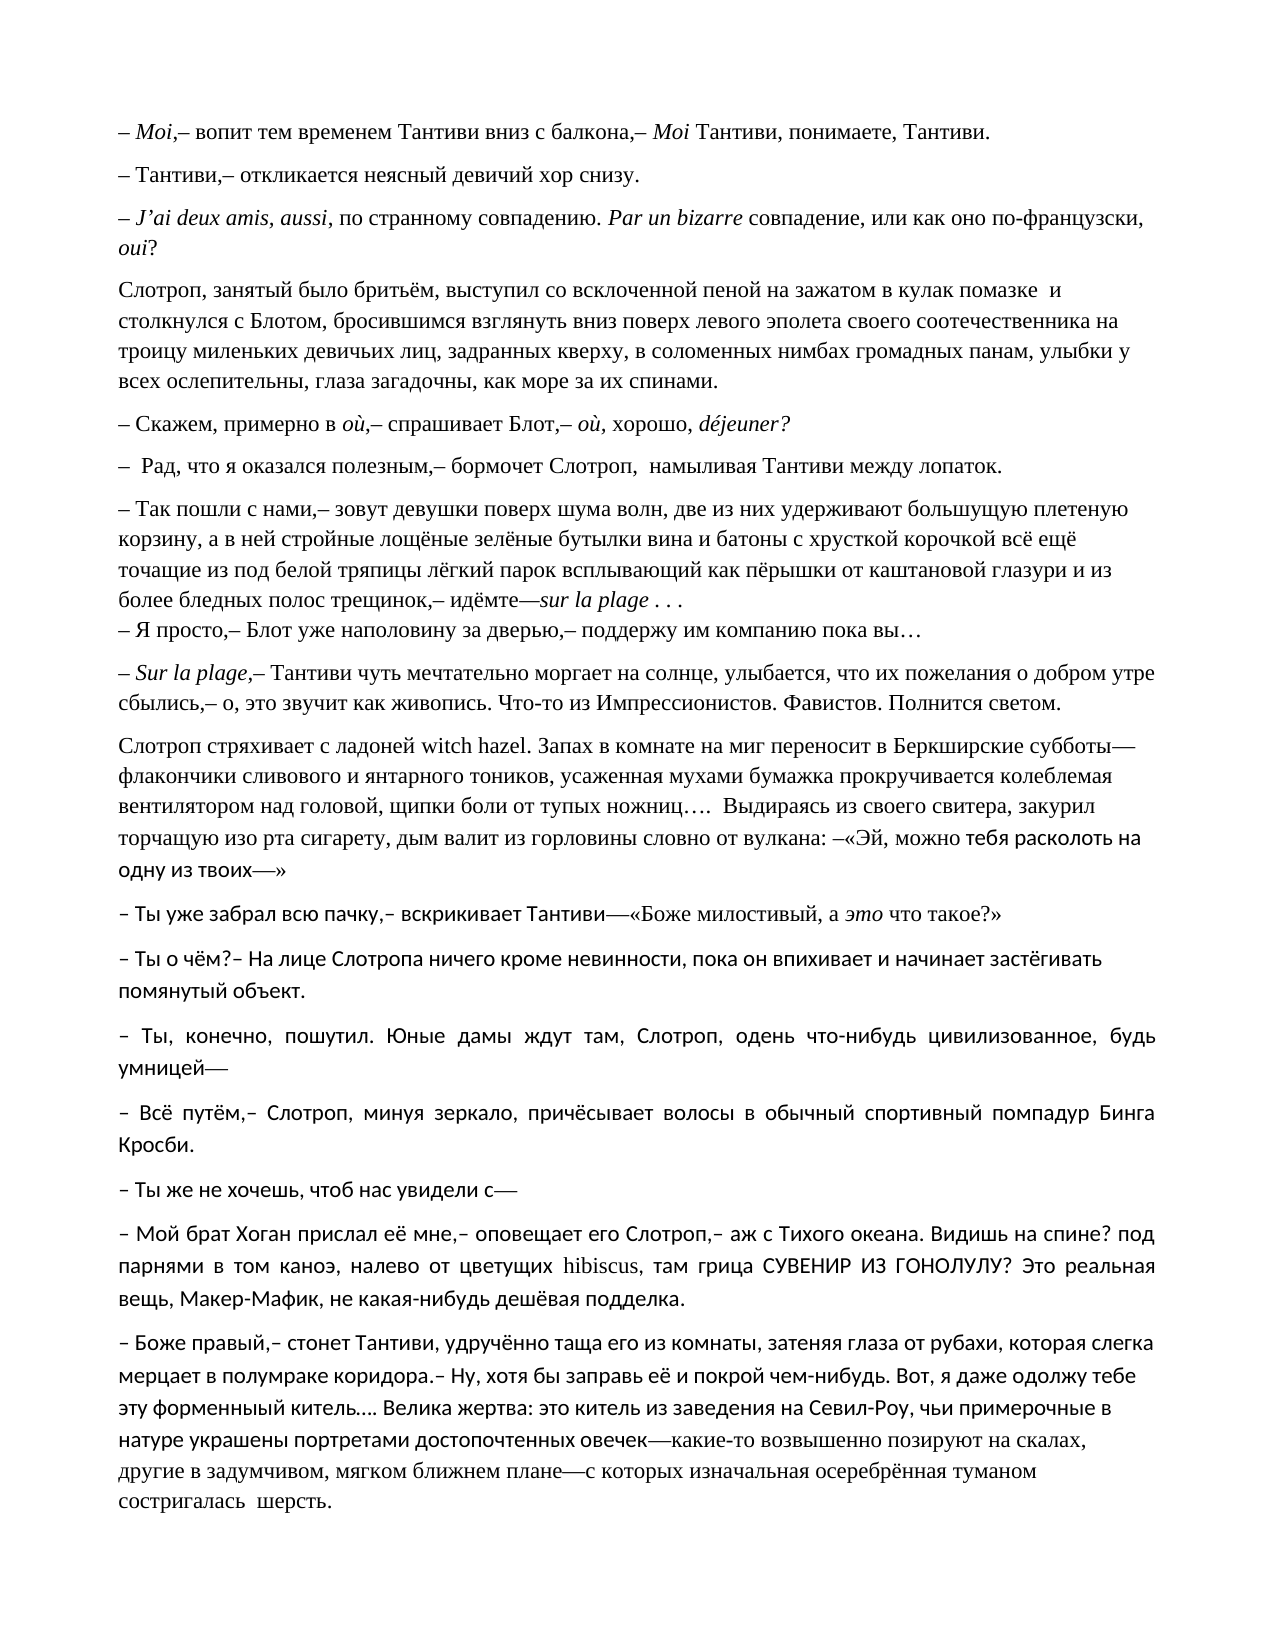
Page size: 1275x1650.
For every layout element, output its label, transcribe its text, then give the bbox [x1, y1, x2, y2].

text – Скажем, примерно в où,– спрашивает Блот,– où, хорошо, déjeuner? [118, 410, 1157, 436]
text – Всё путём,– Слотроп, минуя зеркало, причёсывает волосы в обычный спортивный помпадур Бинга Кросби. [118, 1098, 1157, 1158]
text – Так пошли с нами,– зовут девушки поверх шума волн, две из них удерживают большущую плетеную корзину, а в ней стройные лощёные зелёные бутылки вина и батоны с хрусткой корочкой всё ещё точащие из под белой тряпицы лёгкий парок всплывающий как пёрышки от каштановой глазури и из более бледных полос трещинок,– идёмте—sur la plage . . . [118, 495, 1157, 612]
text – Ты, конечно, пошутил. Юные дамы ждут там, Слотроп, одень что-нибудь цивилизованное, будь умницей— [118, 1021, 1157, 1081]
text – Боже правый,– стонет Тантиви, удручённо таща его из комнаты, затеняя глаза от рубахи, которая слегка мерцает в полумраке коридора.– Ну, хотя бы заправь её и покрой чем-нибудь. Вот, я даже одолжу тебе эту форменныый китель…. Велика жертва: это китель из заведения на Севил-Роу, чьи примерочные в натуре украшены портретами достопочтенных овечек—какие-то возвышенно позируют на скалах, другие в задумчивом, мягком ближнем плане—с которых изначальная осеребрённая туманом состригалась шерсть. [118, 1328, 1157, 1513]
text – Ты о чём?– На лице Слотропа ничего кроме невинности, пока он впихивает и начинает застёгивать помянутый объект. [118, 944, 1157, 1004]
text – Рад, что я оказался полезным,– бормочет Слотроп, намыливая Тантиви между лопаток. [118, 452, 1157, 479]
text Слотроп, занятый было бритьём, выступил со всклоченной пеной на зажатом в кулак помазке и столкнулся с Блотом, бросившимся взглянуть вниз поверх левого эполета своего соотечественника на троицу миленьких девичьих лиц, задранных кверху, в соломенных нимбах громадных панам, улыбки у всех ослепительны, глаза загадочны, как море за их спинами. [118, 276, 1157, 393]
text Слотроп стряхивает с ладоней witch hazel. Запах в комнате на миг переносит в Беркширские субботы—флакончики сливового и янтарного тоников, усаженная мухами бумажка прокручивается колеблемая вентилятором над головой, щипки боли от тупых ножниц…. Выдираясь из своего свитера, закурил торчащую изо рта сигарету, дым валит из горловины словно от вулкана: –«Эй, можно тебя расколоть на одну из твоих—» [118, 732, 1157, 883]
text – Тантиви,– откликается неясный девичий хор снизу. [118, 161, 1157, 187]
text – J’ai deux amis, aussi, по странному совпадению. Par un bizarre совпадение, или как оно по-французски, oui? [118, 203, 1157, 260]
text – Ты же не хочешь, чтоб нас увидели с— [118, 1175, 1157, 1203]
text – Sur la plage,– Тантиви чуть мечтательно моргает на солнце, улыбается, что их пожелания о добром утре сбылись,– о, это звучит как живопись. Что-то из Импрессионистов. Фавистов. Полнится светом. [118, 659, 1157, 715]
text – Moi,– вопит тем временем Тантиви вниз с балкона,– Moi Тантиви, понимаете, Тантиви. [118, 118, 1157, 144]
text – Я просто,– Блот уже наполовину за дверью,– поддержу им компанию пока вы… [118, 616, 1157, 642]
text – Ты уже забрал всю пачку,– вскрикивает Тантиви—«Боже милостивый, а это что такое?» [118, 899, 1157, 927]
text – Мой брат Хоган прислал её мне,– оповещает его Слотроп,– аж с Тихого океана. Видишь на спине? под парнями в том каноэ, налево от цветущих hibiscus, там грица СУВЕНИР ИЗ ГОНОЛУЛУ? Это реальная вещь, Макер-Мафик, не какая-нибудь дешёвая подделка. [118, 1219, 1157, 1312]
